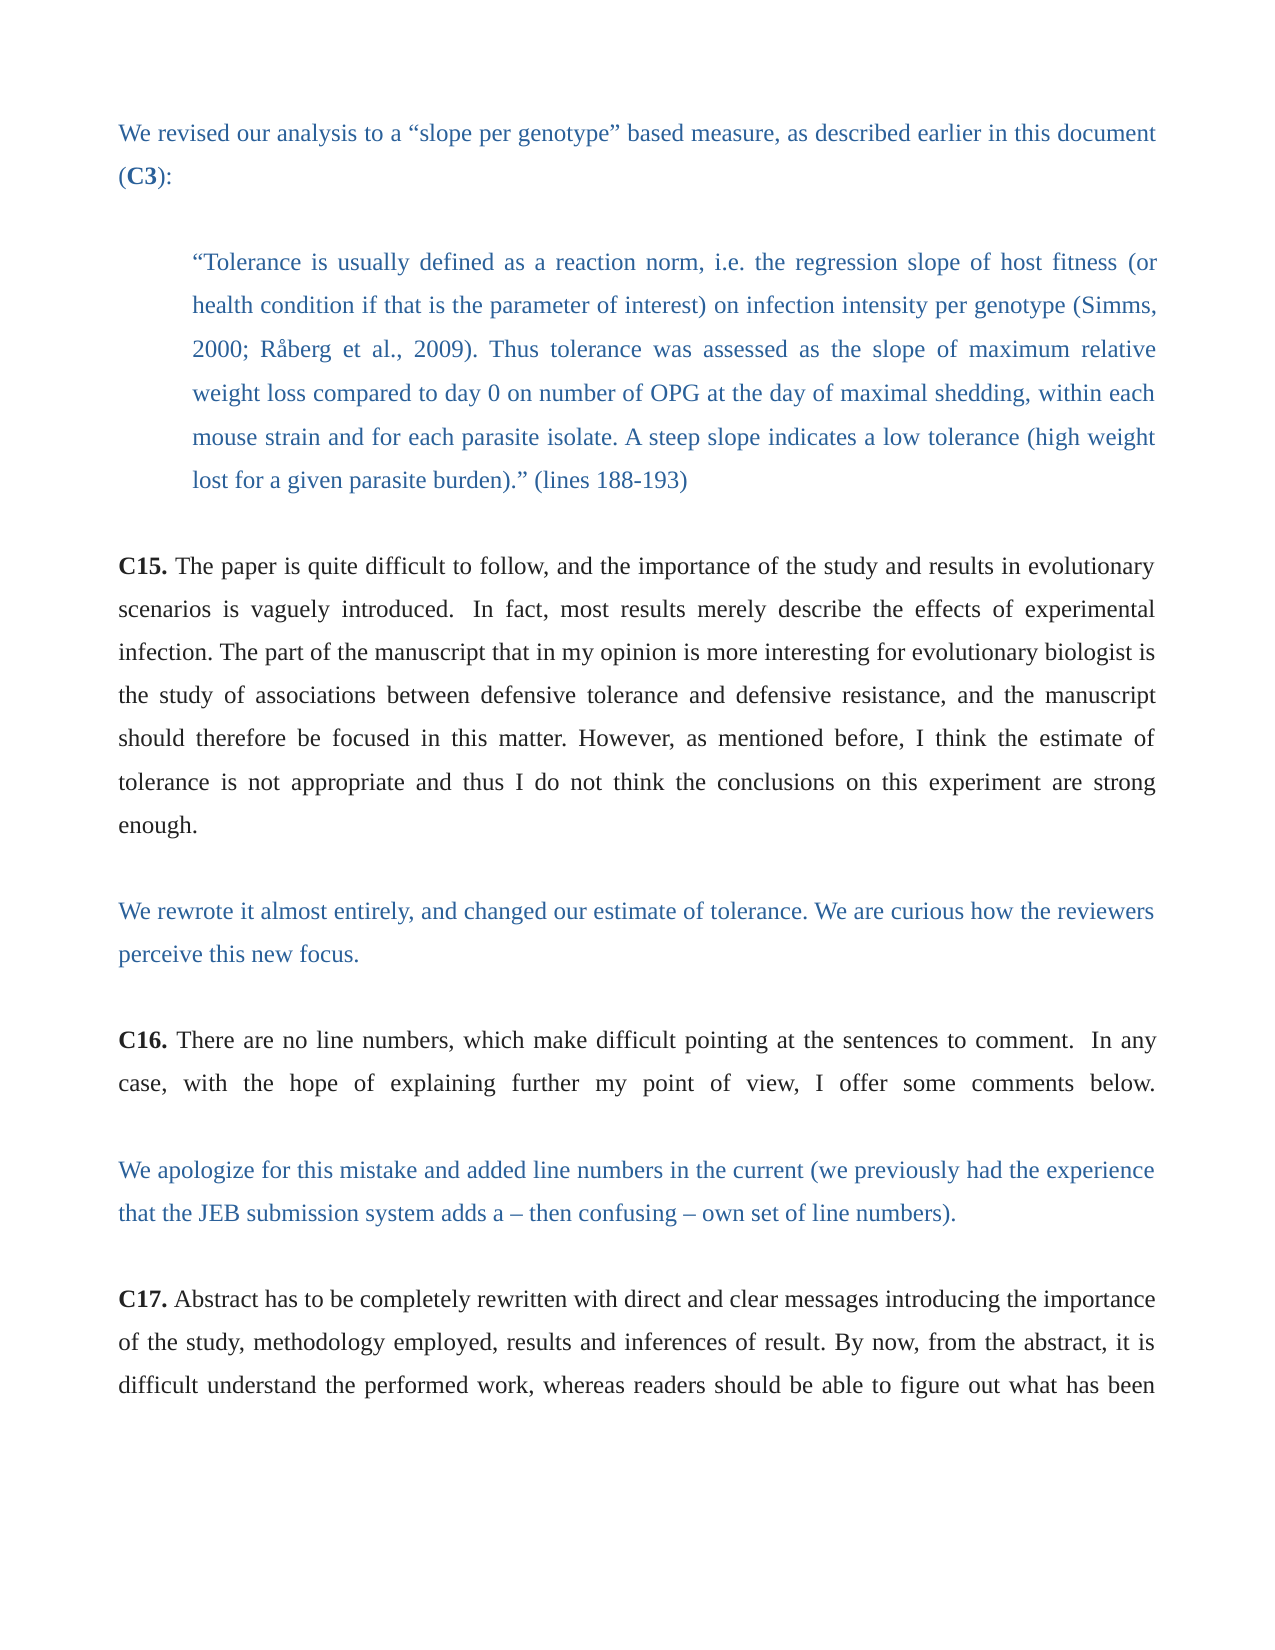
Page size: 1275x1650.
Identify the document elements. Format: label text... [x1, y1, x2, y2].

text C15. The paper is quite difficult to follow, and the importance of the study and results in evolutionary scenarios is vaguely introduced. In fact, most results merely describe the effects of experimental infection. The part of the manuscript that in my opinion is more interesting for evolutionary biologist is the study of associations between defensive tolerance and defensive resistance, and the manuscript should therefore be focused in this matter. However, as mentioned before, I think the estimate of tolerance is not appropriate and thus I do not think the conclusions on this experiment are strong enough. [118, 551, 1157, 838]
text “Tolerance is usually defined as a reaction norm, i.e. the regression slope of host fitness (or health condition if that is the parameter of interest) on infection intensity per genotype (Simms, 2000; Råberg et al., 2009). Thus tolerance was assessed as the slope of maximum relative weight loss compared to day 0 on number of OPG at the day of maximal shedding, within each mouse strain and for each parasite isolate. A steep slope indicates a low tolerance (high weight lost for a given parasite burden).” (lines 188-193) [192, 247, 1157, 493]
text We revised our analysis to a “slope per genotype” based measure, as described earlier in this document (C3): [118, 118, 1157, 190]
text C17. Abstract has to be completely rewritten with direct and clear messages introducing the importance of the study, methodology employed, results and inferences of result. By now, from the abstract, it is difficult understand the performed work, whereas readers should be able to figure out what has been [118, 1284, 1157, 1399]
text We rewrote it almost entirely, and changed our estimate of tolerance. We are curious how the reviewers perceive this new focus. C16. There are no line numbers, which make difficult pointing at the sentences to comment. In any case, with the hope of explaining further my point of view, I offer some comments below. [118, 896, 1157, 1140]
text We apologize for this mistake and added line numbers in the current (we previously had the experience that the JEB submission system adds a – then confusing – own set of line numbers). [118, 1155, 1157, 1270]
